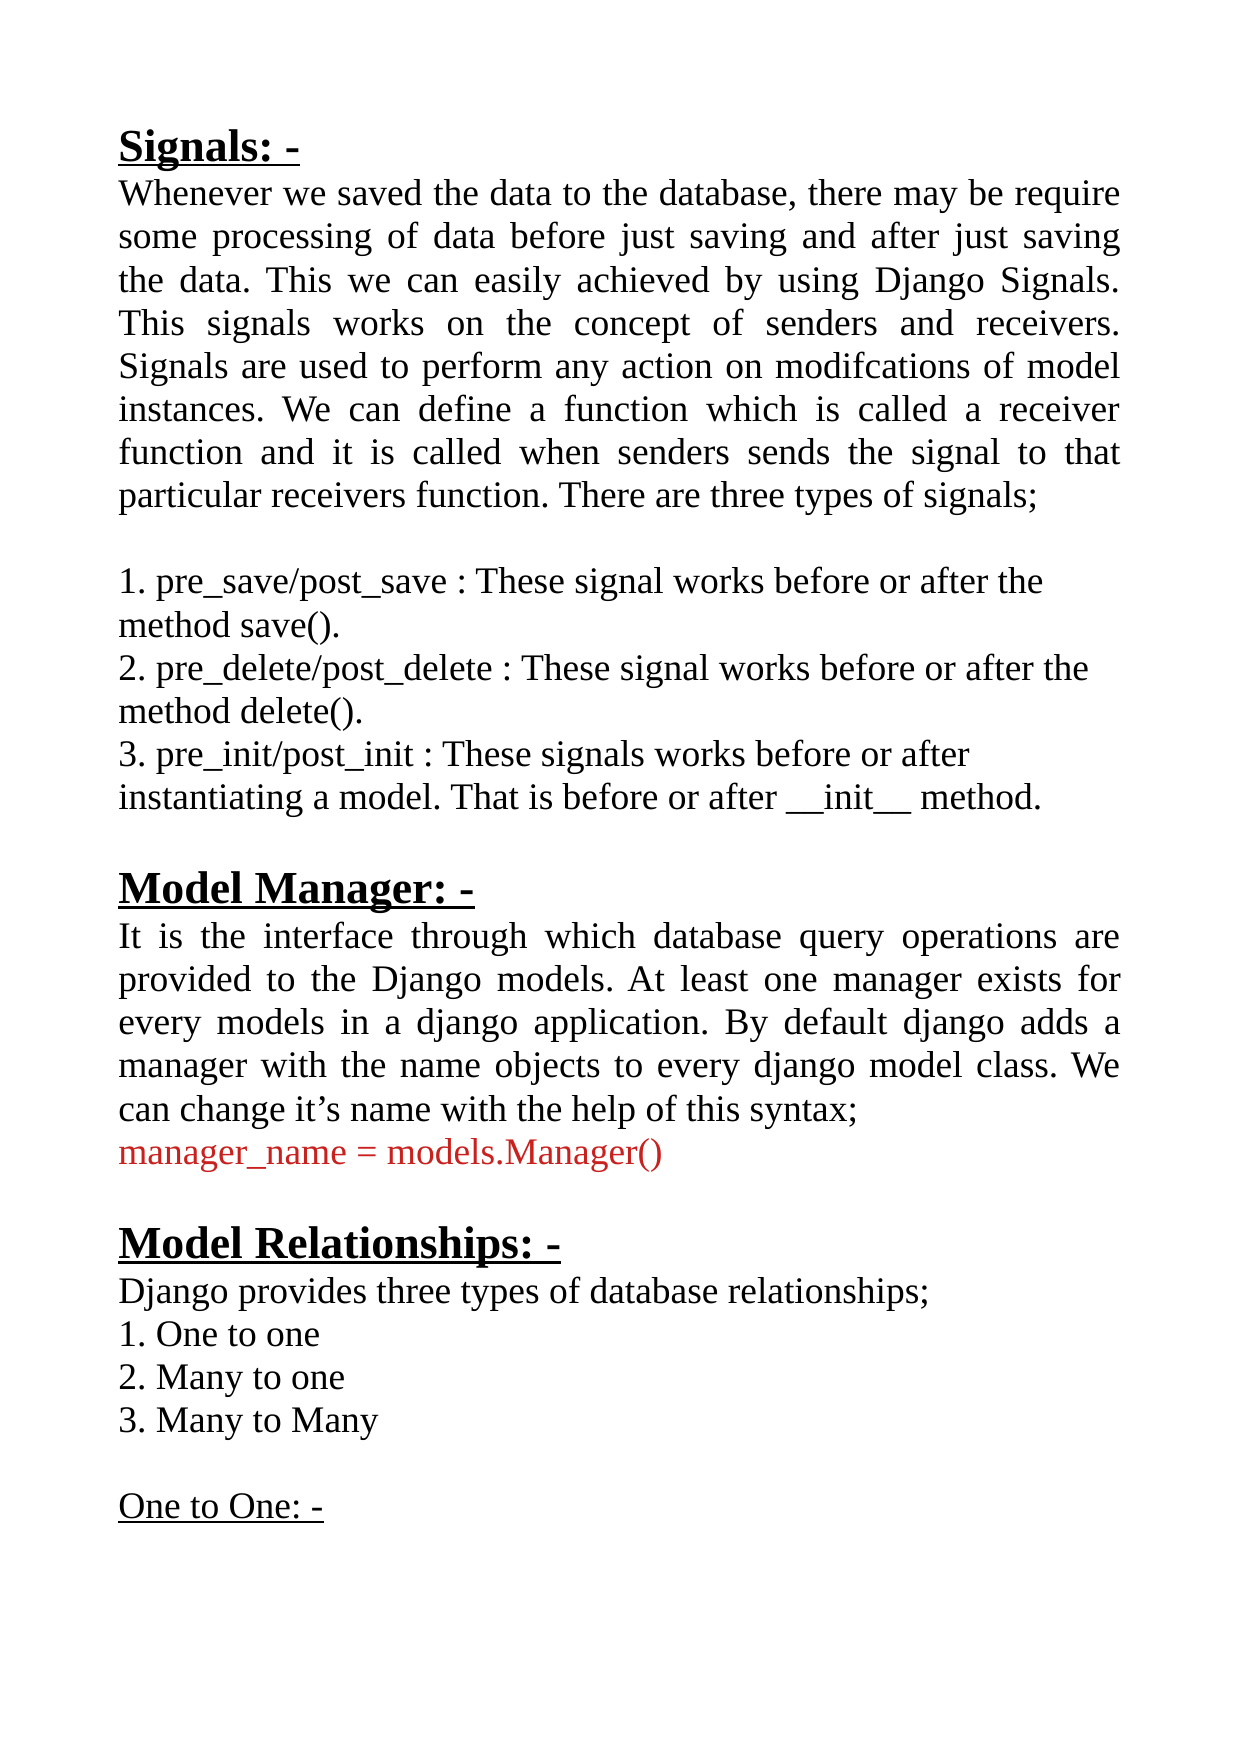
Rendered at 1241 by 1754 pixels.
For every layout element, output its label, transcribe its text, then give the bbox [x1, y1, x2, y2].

text One to One: - [118, 1484, 1122, 1527]
text 3. pre_init/post_init : These signals works before or after instantiating a model. That is before or after __init__ method. [118, 731, 1122, 818]
text Whenever we saved the data to the database, there may be require some processing of data before just saving and after just saving the data. This we can easily achieved by using Django Signals. This signals works on the concept of senders and receivers. Signals are used to perform any action on modifcations of model instances. We can define a function which is called a receiver function and it is called when senders sends the signal to that particular receivers function. There are three types of signals; [118, 171, 1122, 516]
text Model Manager: - [118, 861, 1122, 913]
text 1. pre_save/post_save : These signal works before or after the method save(). [118, 559, 1122, 645]
text It is the interface through which database query operations are provided to the Django models. At least one manager exists for every models in a django application. By default django adds a manager with the name objects to every django model class. We can change it’s name with the help of this syntax; [118, 913, 1122, 1129]
text Signals: - [118, 118, 1122, 171]
text manager_name = models.Manager() [118, 1129, 1122, 1172]
text 2. Many to one [118, 1354, 1122, 1397]
text 1. One to one [118, 1311, 1122, 1354]
text Model Relationships: - [118, 1215, 1122, 1268]
text 3. Many to Many [118, 1397, 1122, 1441]
text 2. pre_delete/post_delete : These signal works before or after the method delete(). [118, 645, 1122, 731]
text Django provides three types of database relationships; [118, 1268, 1122, 1311]
